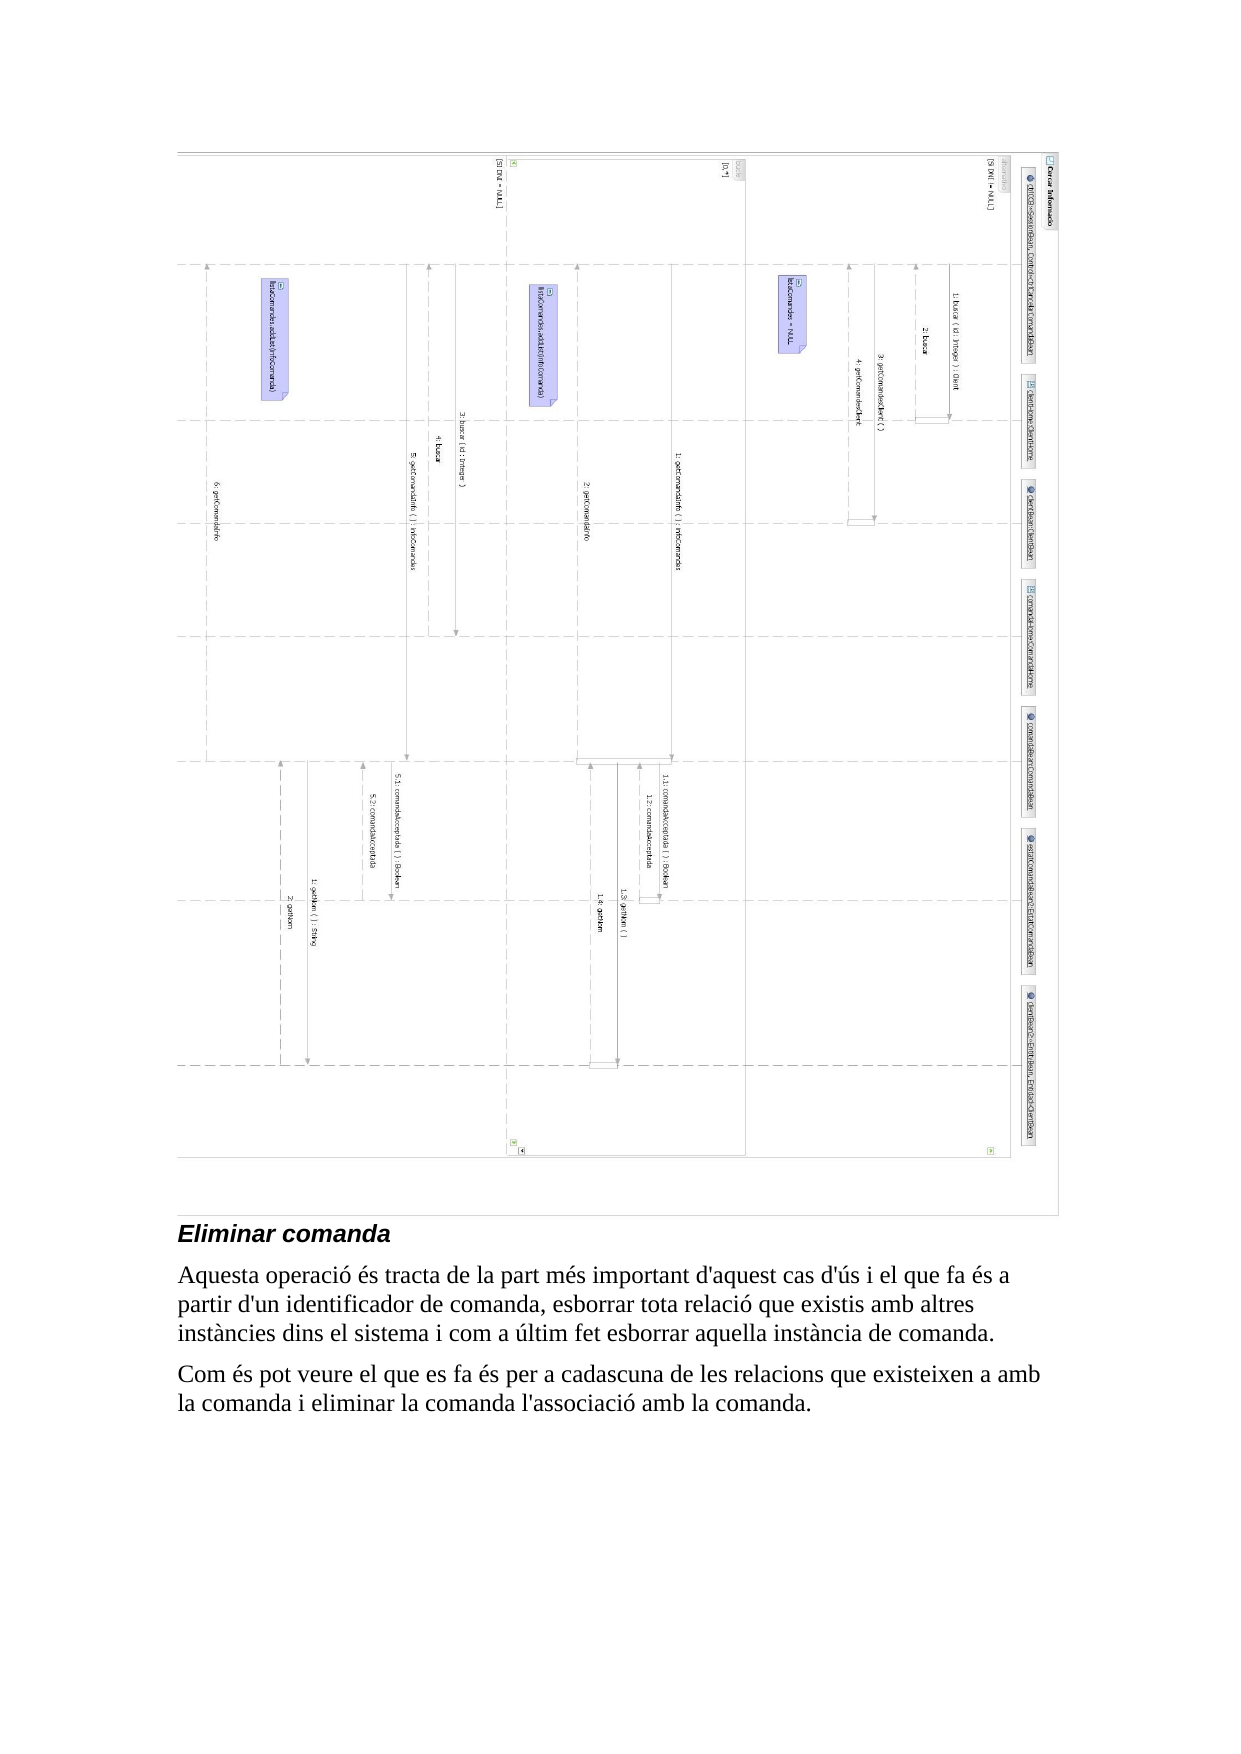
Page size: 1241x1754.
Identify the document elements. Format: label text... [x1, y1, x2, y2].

subtitle Eliminar comanda [177, 1220, 1063, 1248]
text Aquesta operació és tracta de la part més important d'aquest cas d'ús i el que fa és a partir d'un identificador de comanda, esborrar tota relació que existis amb altres instàncies dins el sistema i com a últim fet esborrar aquella instància de comanda. [177, 1260, 1063, 1346]
picture [177, 147, 1063, 1220]
text Com és pot veure el que es fa és per a cadascuna de les relacions que existeixen a amb la comanda i eliminar la comanda l'associació amb la comanda. [177, 1359, 1063, 1416]
